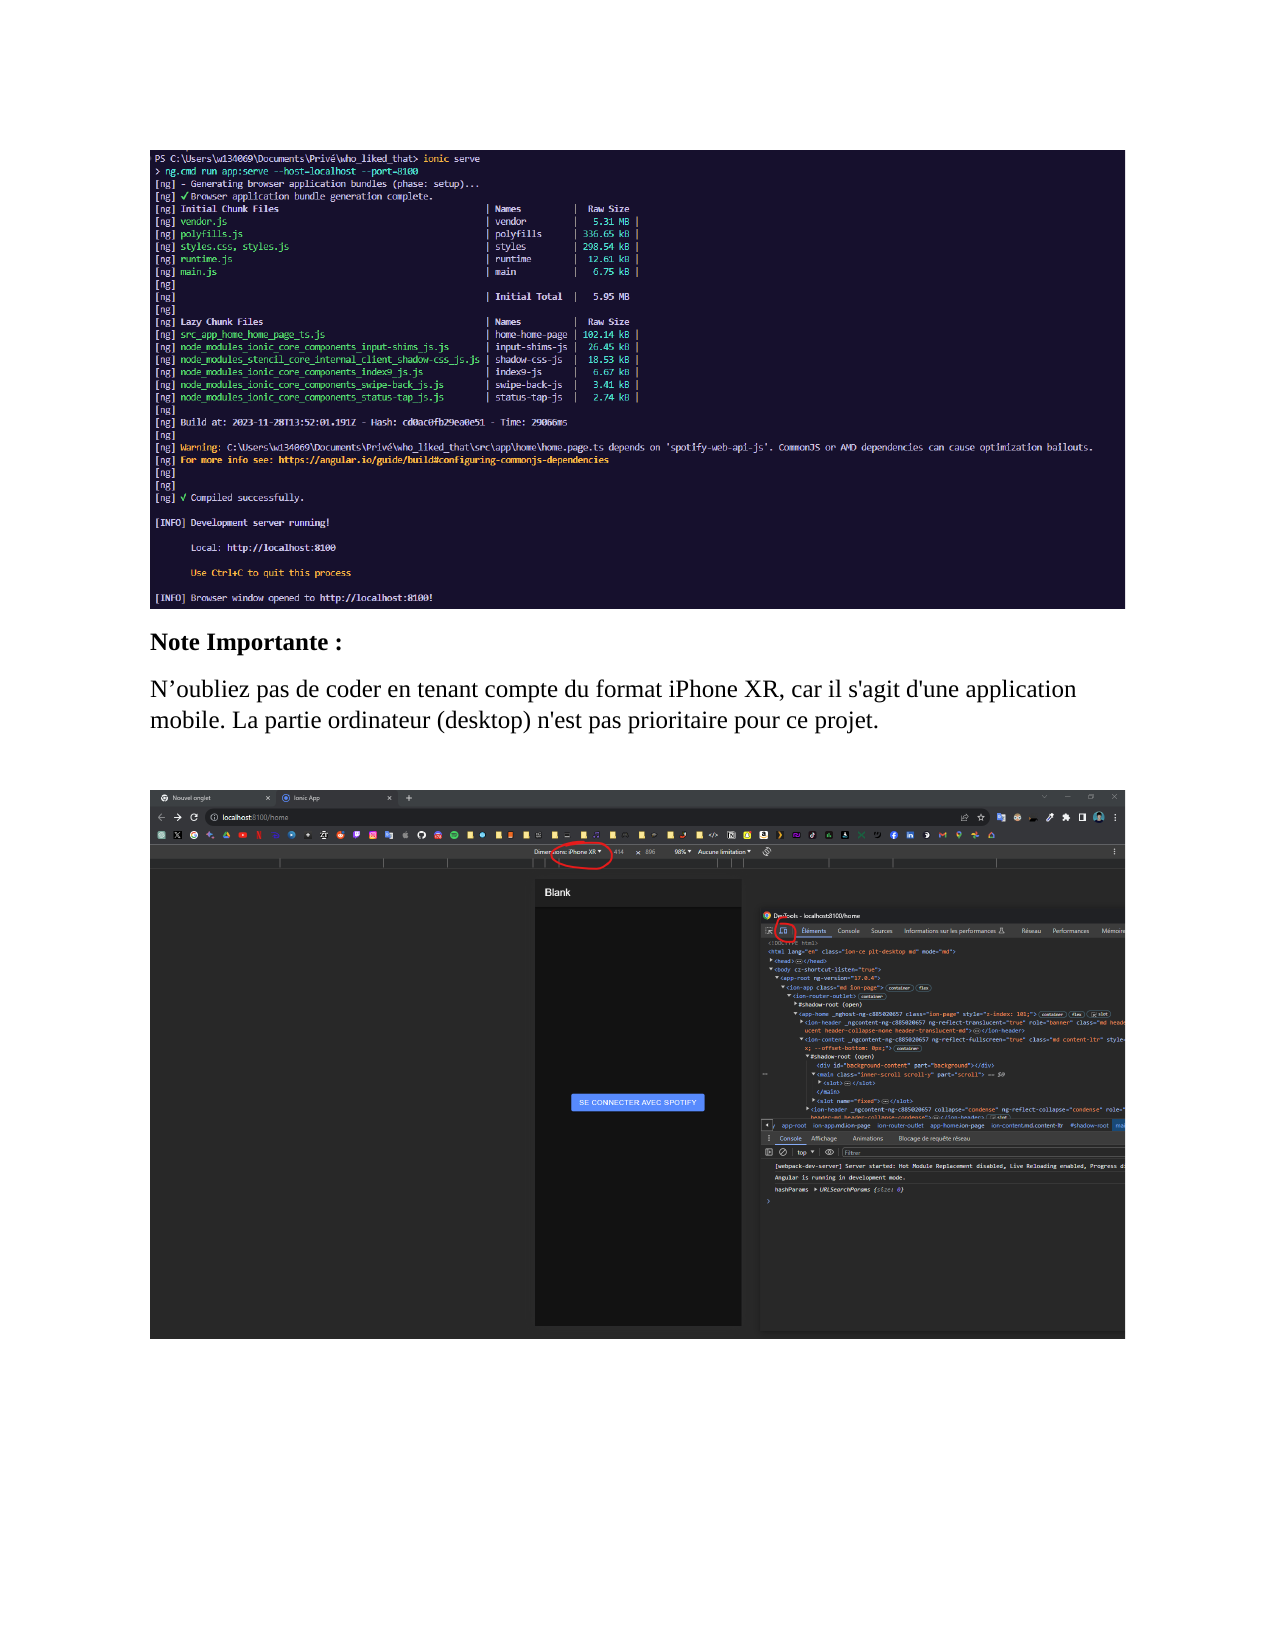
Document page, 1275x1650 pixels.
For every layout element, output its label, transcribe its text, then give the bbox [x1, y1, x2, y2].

text Note Importante : [150, 627, 1125, 656]
text N’oubliez pas de coder en tenant compte du format iPhone XR, car il s'agit d'une application mobile. La partie ordinateur (desktop) n'est pas prioritaire pour ce projet. [150, 674, 1125, 790]
text [150, 1339, 1125, 1400]
